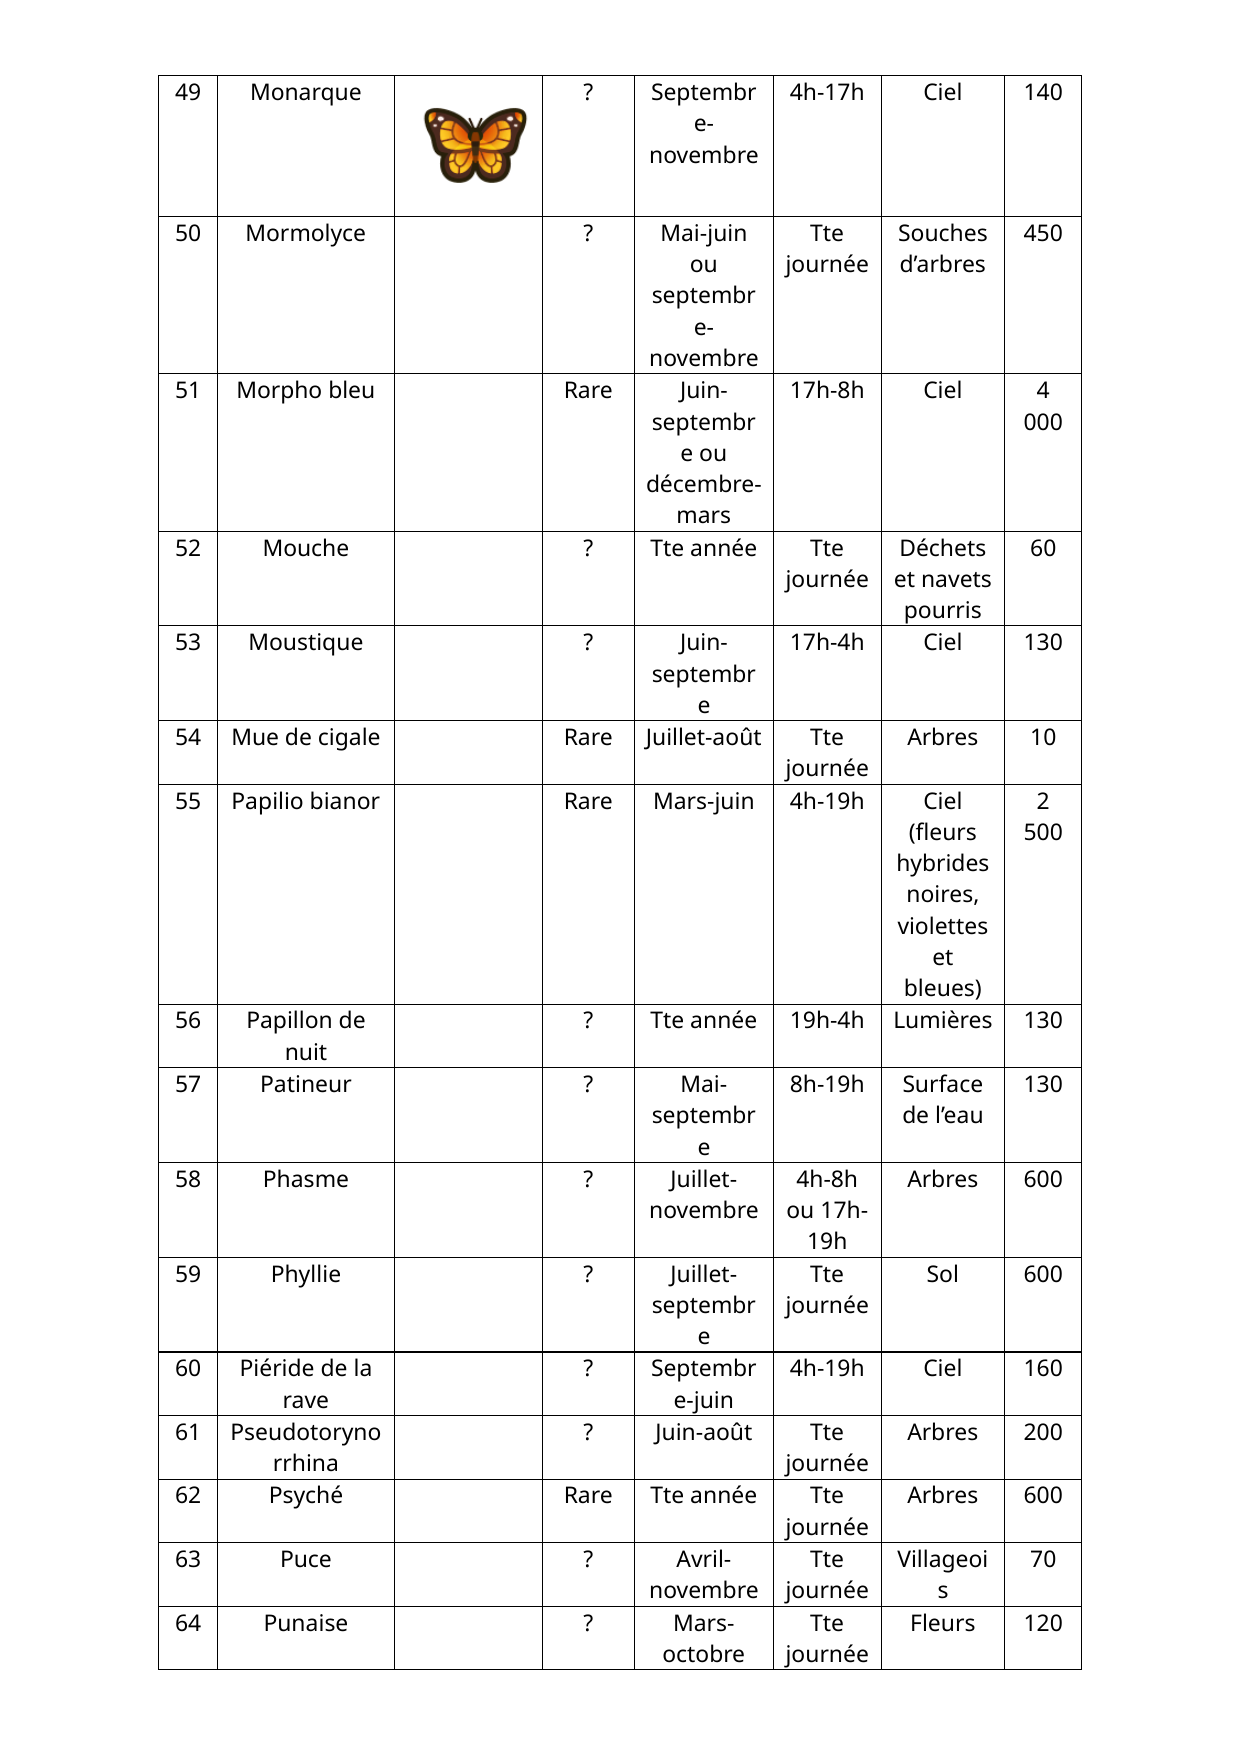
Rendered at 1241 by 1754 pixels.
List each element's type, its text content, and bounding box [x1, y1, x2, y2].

table_cell Phasme [218, 1163, 394, 1257]
table_cell Juillet-novembre [635, 1163, 773, 1257]
table_cell Morpho bleu [218, 374, 394, 531]
table_cell 8h-19h [774, 1068, 881, 1162]
table_cell Puce [218, 1543, 394, 1606]
table_cell 52 [159, 532, 217, 625]
table_cell 62 [159, 1480, 217, 1542]
table_cell 57 [159, 1068, 217, 1162]
table_cell Fleurs [882, 1607, 1004, 1669]
table_cell Mars-juin [635, 785, 773, 1003]
table_cell 59 [159, 1258, 217, 1351]
table_cell 200 [1005, 1416, 1081, 1478]
table_cell ? [543, 1607, 634, 1669]
table_cell 17h-8h [774, 374, 881, 531]
table_cell [395, 1005, 542, 1067]
table_cell 4h-17h [774, 76, 881, 216]
table_cell Pseudotorynorrhina [218, 1416, 394, 1478]
table_cell Mue de cigale [218, 721, 394, 784]
table_cell Phyllie [218, 1258, 394, 1351]
table_cell Juillet-août [635, 721, 773, 784]
table_cell Arbres [882, 721, 1004, 784]
table_cell ? [543, 1416, 634, 1478]
table_cell [395, 1068, 542, 1162]
table_cell 120 [1005, 1607, 1081, 1669]
table_cell 450 [1005, 217, 1081, 373]
table_cell [395, 1480, 542, 1542]
table_cell ? [543, 532, 634, 625]
table_cell Arbres [882, 1480, 1004, 1542]
table_cell [395, 626, 542, 720]
table_cell ? [543, 1258, 634, 1351]
table_cell Villageois [882, 1543, 1004, 1606]
table_cell Arbres [882, 1416, 1004, 1478]
table_cell [395, 374, 542, 531]
table_cell Tte journée [774, 532, 881, 625]
table_cell ? [543, 626, 634, 720]
table_cell 19h-4h [774, 1005, 881, 1067]
table_cell 63 [159, 1543, 217, 1606]
table_cell Moustique [218, 626, 394, 720]
table_cell [395, 1258, 542, 1351]
table_cell Monarque [218, 76, 394, 216]
table_cell 4h-8h ou 17h-19h [774, 1163, 881, 1257]
table_cell 53 [159, 626, 217, 720]
table_cell Patineur [218, 1068, 394, 1162]
table_cell Ciel [882, 76, 1004, 216]
table_cell Arbres [882, 1163, 1004, 1257]
table_cell Tte journée [774, 217, 881, 373]
table_cell 600 [1005, 1480, 1081, 1542]
table_cell 130 [1005, 1068, 1081, 1162]
table_cell [395, 1607, 542, 1669]
table_cell Punaise [218, 1607, 394, 1669]
table_cell Tte journée [774, 1416, 881, 1478]
table_cell 2 500 [1005, 785, 1081, 1003]
table_cell Papilio bianor [218, 785, 394, 1003]
table_cell Tte année [635, 532, 773, 625]
table_cell Rare [543, 374, 634, 531]
table_cell Ciel [882, 374, 1004, 531]
table_cell Surface de l’eau [882, 1068, 1004, 1162]
table_cell Mai-septembre [635, 1068, 773, 1162]
table_cell [395, 76, 542, 216]
table_cell 17h-4h [774, 626, 881, 720]
table_cell Souches d’arbres [882, 217, 1004, 373]
table_cell Juin-septembre [635, 626, 773, 720]
table_cell Déchets et navets pourris [882, 532, 1004, 625]
table_cell 49 [159, 76, 217, 216]
table_cell Tte journée [774, 1480, 881, 1542]
table_cell Sol [882, 1258, 1004, 1351]
table_cell 55 [159, 785, 217, 1003]
table_cell 70 [1005, 1543, 1081, 1606]
table_cell 64 [159, 1607, 217, 1669]
table_cell Ciel [882, 626, 1004, 720]
table_cell 160 [1005, 1353, 1081, 1415]
table_cell Mormolyce [218, 217, 394, 373]
table_cell Rare [543, 1480, 634, 1542]
table_cell 4h-19h [774, 785, 881, 1003]
table_cell 4h-19h [774, 1353, 881, 1415]
table_cell 54 [159, 721, 217, 784]
table_cell Ciel [882, 1353, 1004, 1415]
table_cell Piéride de la rave [218, 1353, 394, 1415]
table_cell 4 000 [1005, 374, 1081, 531]
table_cell [395, 1163, 542, 1257]
table_cell Septembre-juin [635, 1353, 773, 1415]
table_cell Tte journée [774, 1607, 881, 1669]
table_cell Juin-septembre ou décembre-mars [635, 374, 773, 531]
table_cell ? [543, 217, 634, 373]
table_cell 600 [1005, 1163, 1081, 1257]
table_cell ? [543, 1353, 634, 1415]
table_cell Avril-novembre [635, 1543, 773, 1606]
table_cell Rare [543, 721, 634, 784]
table_cell 130 [1005, 626, 1081, 720]
table_cell Juillet-septembre [635, 1258, 773, 1351]
table_cell Papillon de nuit [218, 1005, 394, 1067]
table_cell ? [543, 1068, 634, 1162]
table_cell [395, 1416, 542, 1478]
table_cell 51 [159, 374, 217, 531]
table_cell Tte année [635, 1005, 773, 1067]
table_cell Mouche [218, 532, 394, 625]
table_cell 10 [1005, 721, 1081, 784]
table_cell 50 [159, 217, 217, 373]
table_cell [395, 532, 542, 625]
table_cell 600 [1005, 1258, 1081, 1351]
table_cell [395, 721, 542, 784]
table_cell Tte journée [774, 721, 881, 784]
table_cell ? [543, 1543, 634, 1606]
table_cell [395, 1543, 542, 1606]
table_cell [395, 785, 542, 1003]
table_cell ? [543, 76, 634, 216]
table_cell Ciel (fleurs hybrides noires, violettes et bleues) [882, 785, 1004, 1003]
table_cell Tte année [635, 1480, 773, 1542]
table_cell Juin-août [635, 1416, 773, 1478]
table_cell Rare [543, 785, 634, 1003]
table_cell Septembre-novembre [635, 76, 773, 216]
table_cell 60 [159, 1353, 217, 1415]
table_cell Psyché [218, 1480, 394, 1542]
table_cell 58 [159, 1163, 217, 1257]
table_cell ? [543, 1005, 634, 1067]
table_cell ? [543, 1163, 634, 1257]
table_cell [395, 1353, 542, 1415]
table_cell 130 [1005, 1005, 1081, 1067]
table_cell [395, 217, 542, 373]
table_cell 61 [159, 1416, 217, 1478]
table_cell 56 [159, 1005, 217, 1067]
table_cell Mars-octobre [635, 1607, 773, 1669]
table_cell Tte journée [774, 1543, 881, 1606]
table_cell 140 [1005, 76, 1081, 216]
table_cell 60 [1005, 532, 1081, 625]
table_cell Mai-juin ou septembre-novembre [635, 217, 773, 373]
table_cell Tte journée [774, 1258, 881, 1351]
table_cell Lumières [882, 1005, 1004, 1067]
